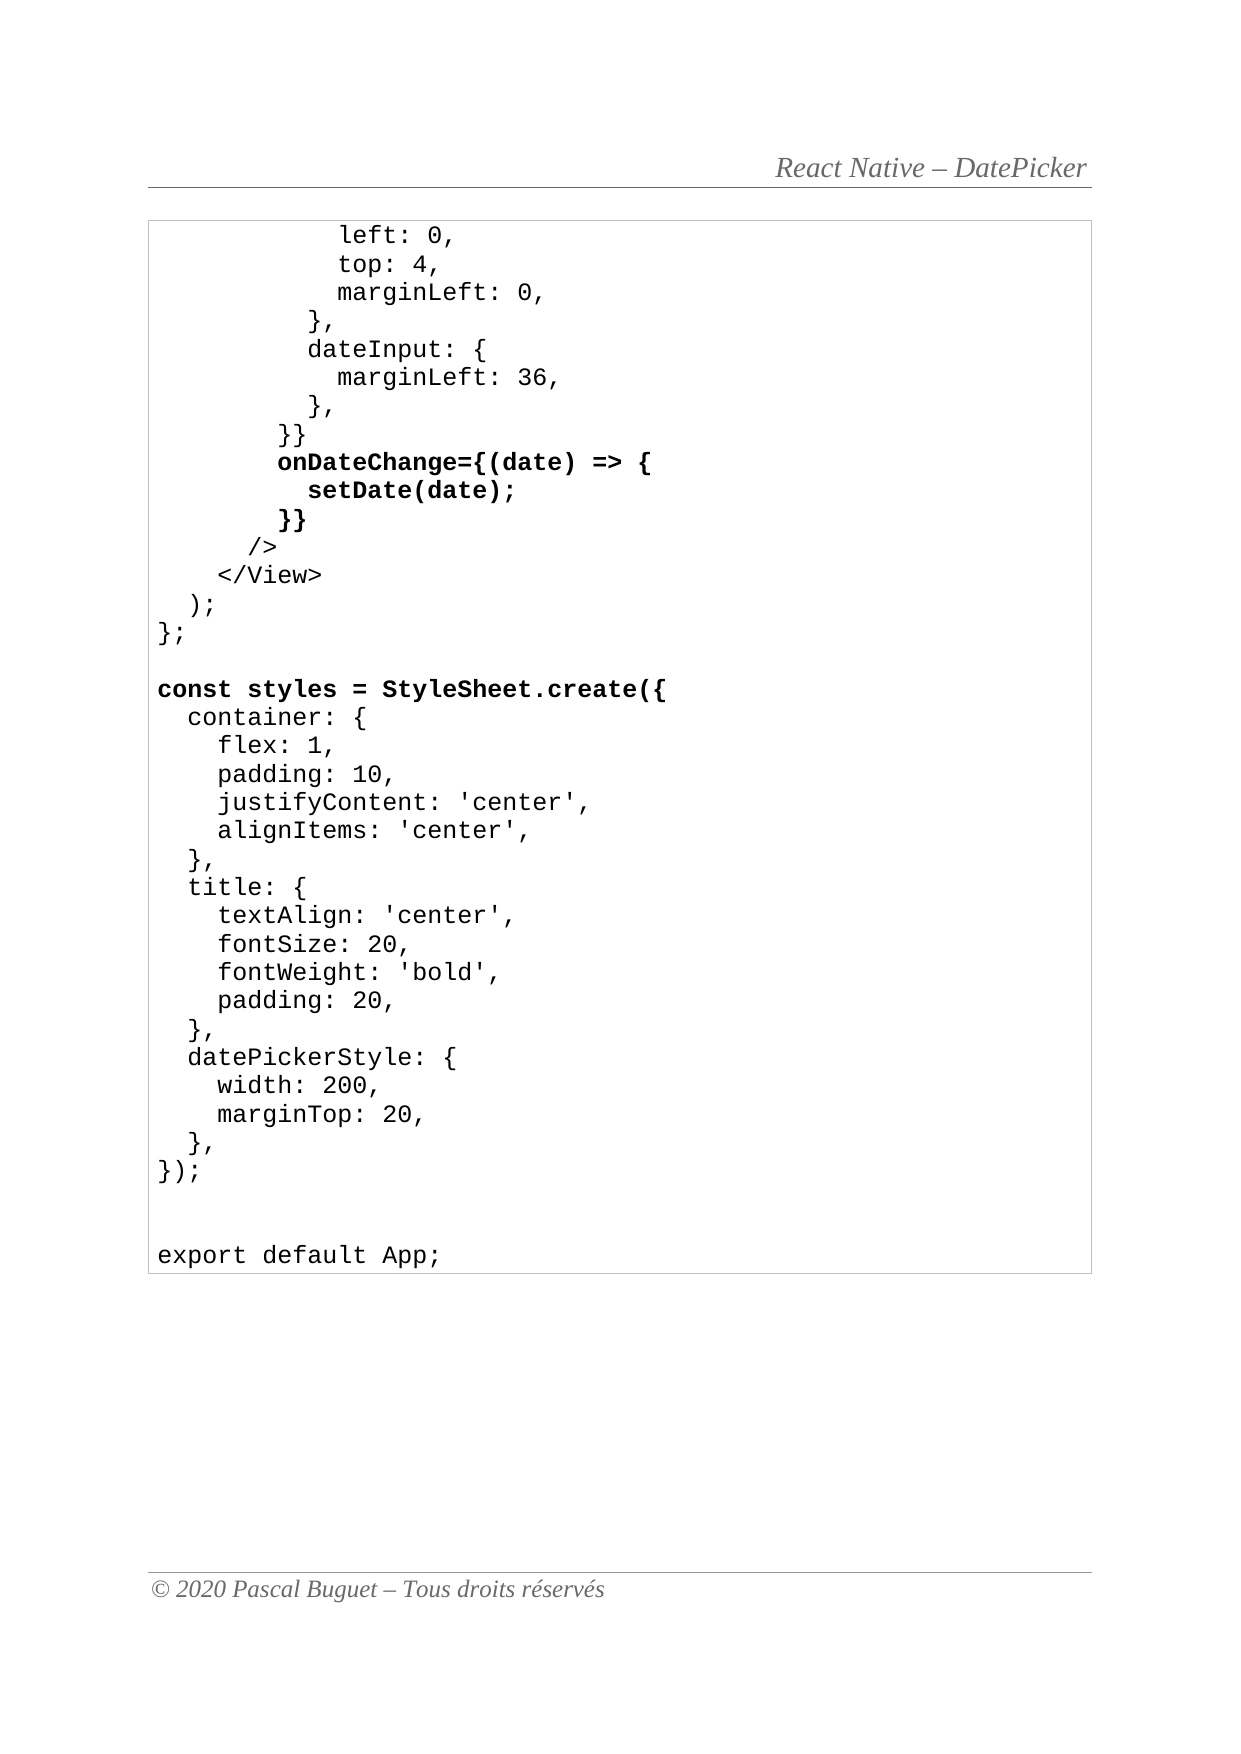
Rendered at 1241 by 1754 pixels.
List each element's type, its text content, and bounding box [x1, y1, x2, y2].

text }, [149, 305, 1091, 333]
text top: 4, [149, 248, 1091, 276]
text const styles = StyleSheet.create({ [149, 673, 1091, 701]
text padding: 10, [149, 758, 1091, 786]
text }; [149, 616, 1091, 648]
text /> [149, 531, 1091, 560]
text width: 200, [149, 1070, 1091, 1098]
text left: 0, [149, 221, 1091, 248]
text }, [149, 843, 1091, 871]
text onDateChange={(date) => { [149, 446, 1091, 475]
text container: { [149, 701, 1091, 730]
text export default App; [149, 1240, 1091, 1273]
text flex: 1, [149, 730, 1091, 758]
text marginTop: 20, [149, 1098, 1091, 1126]
text }} [149, 503, 1091, 531]
text }); [149, 1155, 1091, 1186]
text fontSize: 20, [149, 928, 1091, 956]
text }, [149, 1013, 1091, 1041]
text setDate(date); [149, 475, 1091, 503]
text padding: 20, [149, 985, 1091, 1013]
text title: { [149, 871, 1091, 900]
text justifyContent: 'center', [149, 786, 1091, 815]
text textAlign: 'center', [149, 900, 1091, 928]
text ); [149, 588, 1091, 616]
text }} [149, 418, 1091, 446]
text marginLeft: 36, [149, 361, 1091, 390]
text datePickerStyle: { [149, 1041, 1091, 1070]
text marginLeft: 0, [149, 276, 1091, 305]
text }, [149, 1126, 1091, 1155]
text }, [149, 390, 1091, 418]
text dateInput: { [149, 333, 1091, 361]
text </View> [149, 560, 1091, 588]
text fontWeight: 'bold', [149, 956, 1091, 985]
text alignItems: 'center', [149, 815, 1091, 843]
